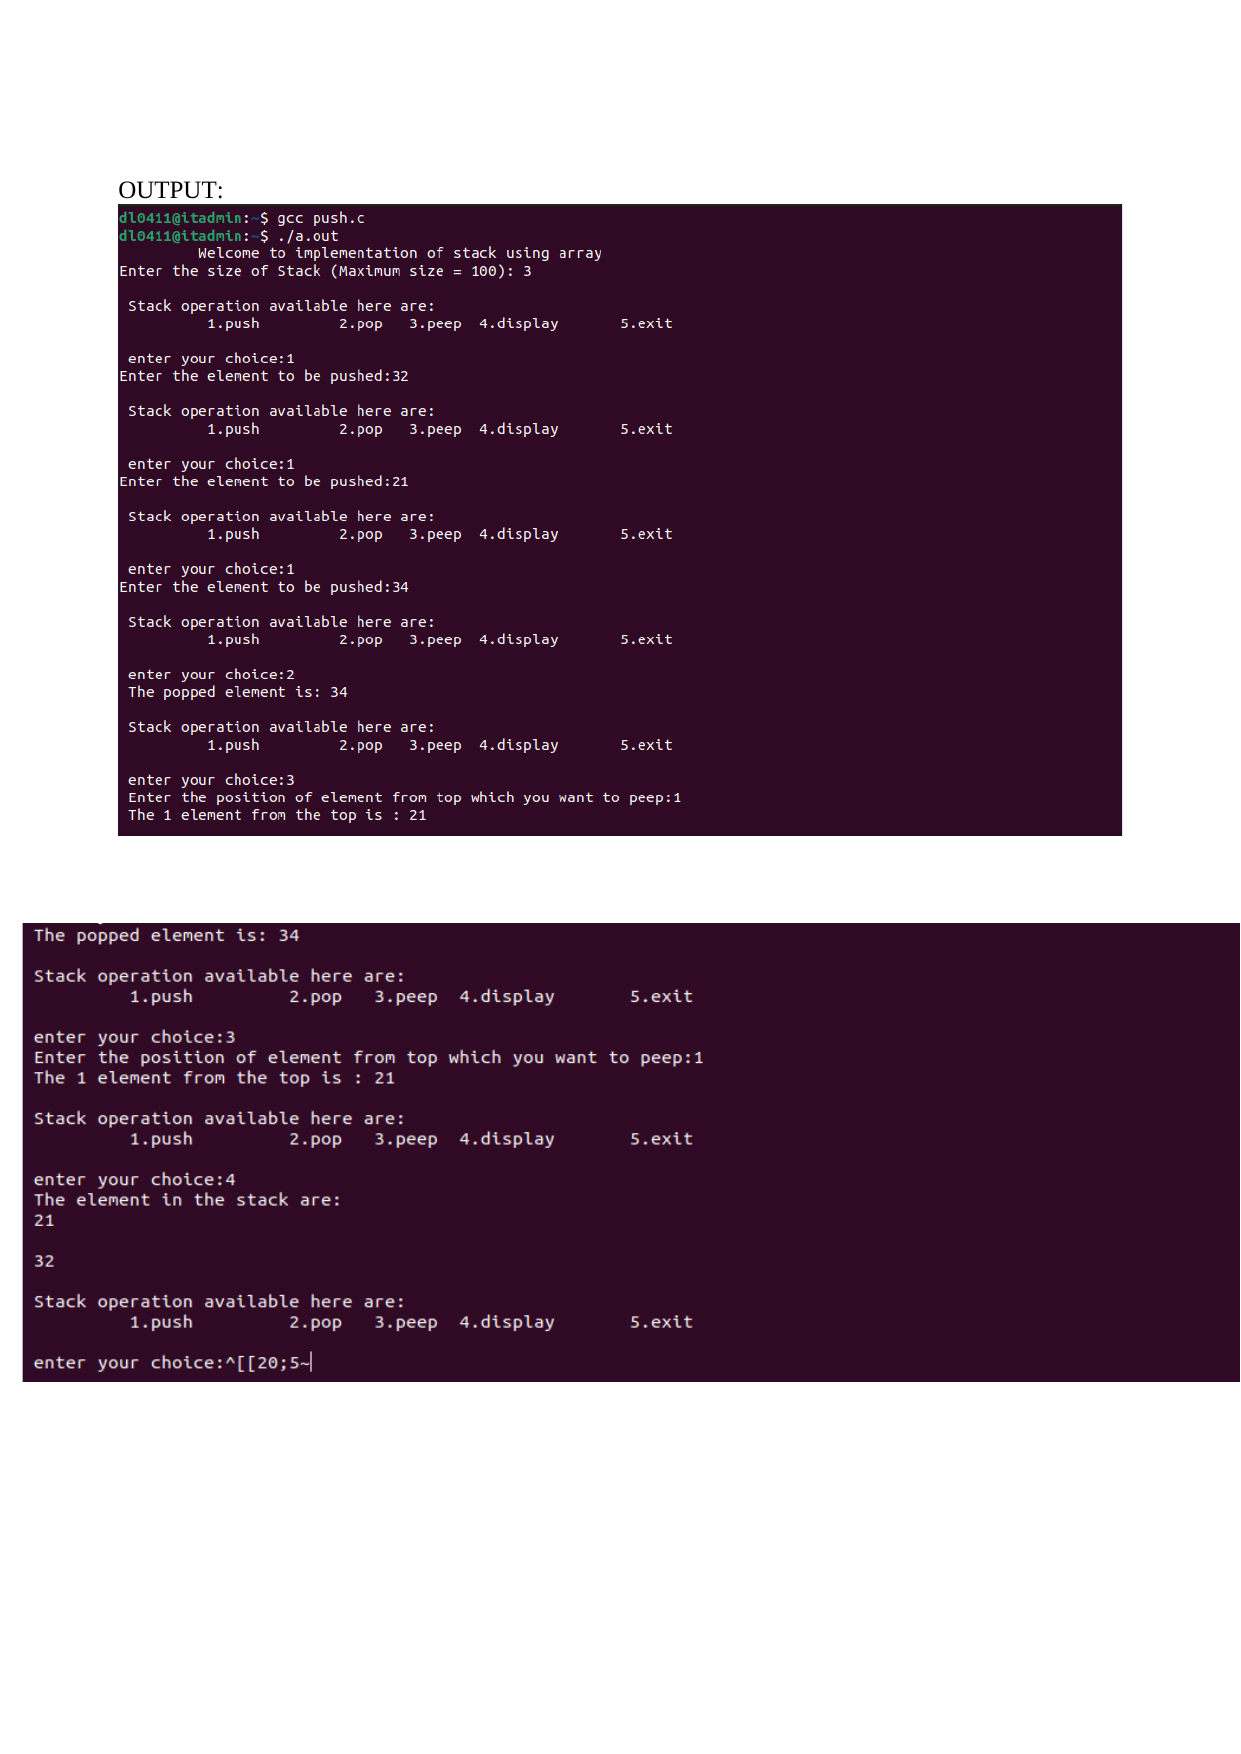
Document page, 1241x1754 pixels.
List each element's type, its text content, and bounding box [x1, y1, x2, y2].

text OUTPUT: [118, 176, 1122, 204]
picture [22, 923, 1240, 1382]
picture [118, 204, 1123, 836]
